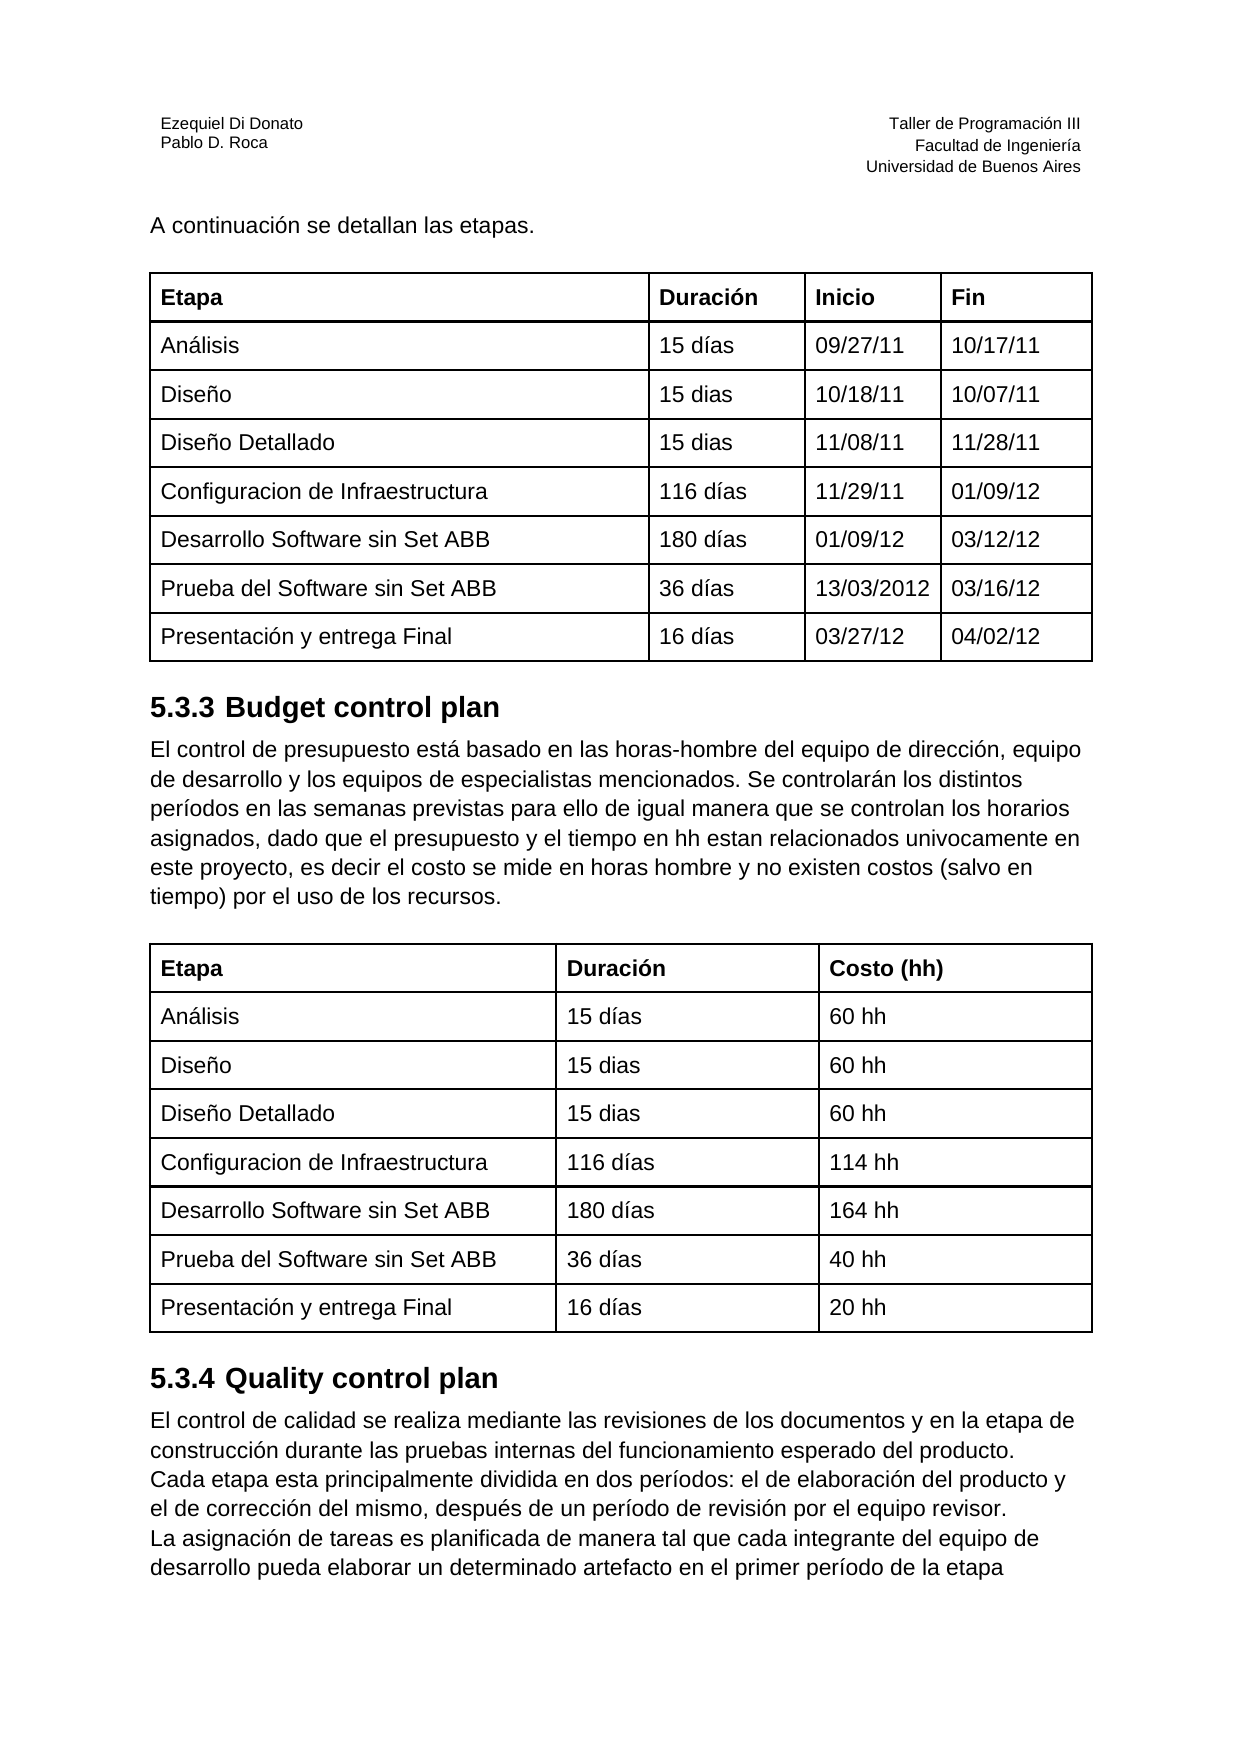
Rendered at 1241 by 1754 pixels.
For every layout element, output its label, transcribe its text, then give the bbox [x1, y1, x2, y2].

subtitle 5.3.4 Quality control plan [150, 1362, 1090, 1395]
table_cell 15 dias [650, 371, 804, 417]
table_cell 27/03/12 [806, 614, 940, 660]
table_cell 180 días [650, 517, 804, 563]
table_cell 114 hh [820, 1139, 1091, 1185]
table_cell 116 días [650, 468, 804, 514]
table_cell 60 hh [820, 993, 1091, 1040]
table_cell Diseño Detallado [151, 1090, 555, 1137]
text A continuación se detallan las etapas. [150, 213, 1090, 239]
table_cell 18/10/11 [806, 371, 940, 417]
table_cell Diseño [151, 371, 648, 417]
table_cell 15 días [557, 993, 818, 1040]
table_cell Presentación y entrega Final [151, 614, 648, 660]
table_cell Configuracion de Infraestructura [151, 468, 648, 514]
table_cell 16 días [557, 1285, 818, 1331]
table_cell 164 hh [820, 1188, 1091, 1234]
table_cell 60 hh [820, 1042, 1091, 1088]
table_cell 28/11/11 [942, 420, 1091, 466]
table_cell 09/01/12 [806, 517, 940, 563]
table_header Duración [557, 945, 818, 991]
table_cell Prueba del Software sin Set ABB [151, 1236, 555, 1282]
table_cell 16/03/12 [942, 565, 1091, 612]
text El control de calidad se realiza mediante las revisiones de los documentos y en la etapa de construcción durante las pruebas internas del funcionamiento esperado del producto. [150, 1408, 1090, 1463]
table_cell 15 días [650, 323, 804, 369]
table_cell 29/11/11 [806, 468, 940, 514]
table_cell 116 días [557, 1139, 818, 1185]
table_header Etapa [151, 274, 648, 320]
text Cada etapa esta principalmente dividida en dos períodos: el de elaboración del producto y el de corrección del mismo, después de un período de revisión por el equipo revisor. [150, 1467, 1090, 1522]
table_cell Análisis [151, 993, 555, 1040]
table_cell 27/09/11 [806, 323, 940, 369]
table_cell 09/01/12 [942, 468, 1091, 514]
table_cell 15 dias [557, 1042, 818, 1088]
table_cell Prueba del Software sin Set ABB [151, 565, 648, 612]
table_cell Desarrollo Software sin Set ABB [151, 517, 648, 563]
table_header Fin [942, 274, 1091, 320]
table_cell 12/03/12 [942, 517, 1091, 563]
table_cell 20 hh [820, 1285, 1091, 1331]
table_cell 40 hh [820, 1236, 1091, 1282]
table_cell Diseño [151, 1042, 555, 1088]
table_cell Desarrollo Software sin Set ABB [151, 1188, 555, 1234]
subtitle 5.3.3 Budget control plan [150, 691, 1090, 724]
table_header Costo (hh) [820, 945, 1091, 991]
table_cell 36 días [650, 565, 804, 612]
table_header Etapa [151, 945, 555, 991]
table_cell 17/10/11 [942, 323, 1091, 369]
table_cell 15 dias [650, 420, 804, 466]
table_cell Presentación y entrega Final [151, 1285, 555, 1331]
table_cell 07/10/11 [942, 371, 1091, 417]
table_cell 08/11/11 [806, 420, 940, 466]
text El control de presupuesto está basado en las horas-hombre del equipo de dirección, equipo de desarrollo y los equipos de especialistas mencionados. Se controlarán los distintos períodos en las semanas previstas para ello de igual manera que se controlan los horarios asignados, dado que el presupuesto y el tiempo en hh estan relacionados univocamente en este proyecto, es decir el costo se mide en horas hombre y no existen costos (salvo en tiempo) por el uso de los recursos. [150, 737, 1090, 909]
table_cell 15 dias [557, 1090, 818, 1137]
table_cell Configuracion de Infraestructura [151, 1139, 555, 1185]
table_cell 02/04/12 [942, 614, 1091, 660]
table_cell Análisis [151, 323, 648, 369]
table_cell 180 días [557, 1188, 818, 1234]
table_cell Diseño Detallado [151, 420, 648, 466]
text La asignación de tareas es planificada de manera tal que cada integrante del equipo de desarrollo pueda elaborar un determinado artefacto en el primer período de la etapa [150, 1526, 1090, 1581]
table_header Inicio [806, 274, 940, 320]
table_cell 16 días [650, 614, 804, 660]
table_cell 60 hh [820, 1090, 1091, 1137]
table_cell 13/03/2012 [806, 565, 940, 612]
table_header Duración [650, 274, 804, 320]
table_cell 36 días [557, 1236, 818, 1282]
